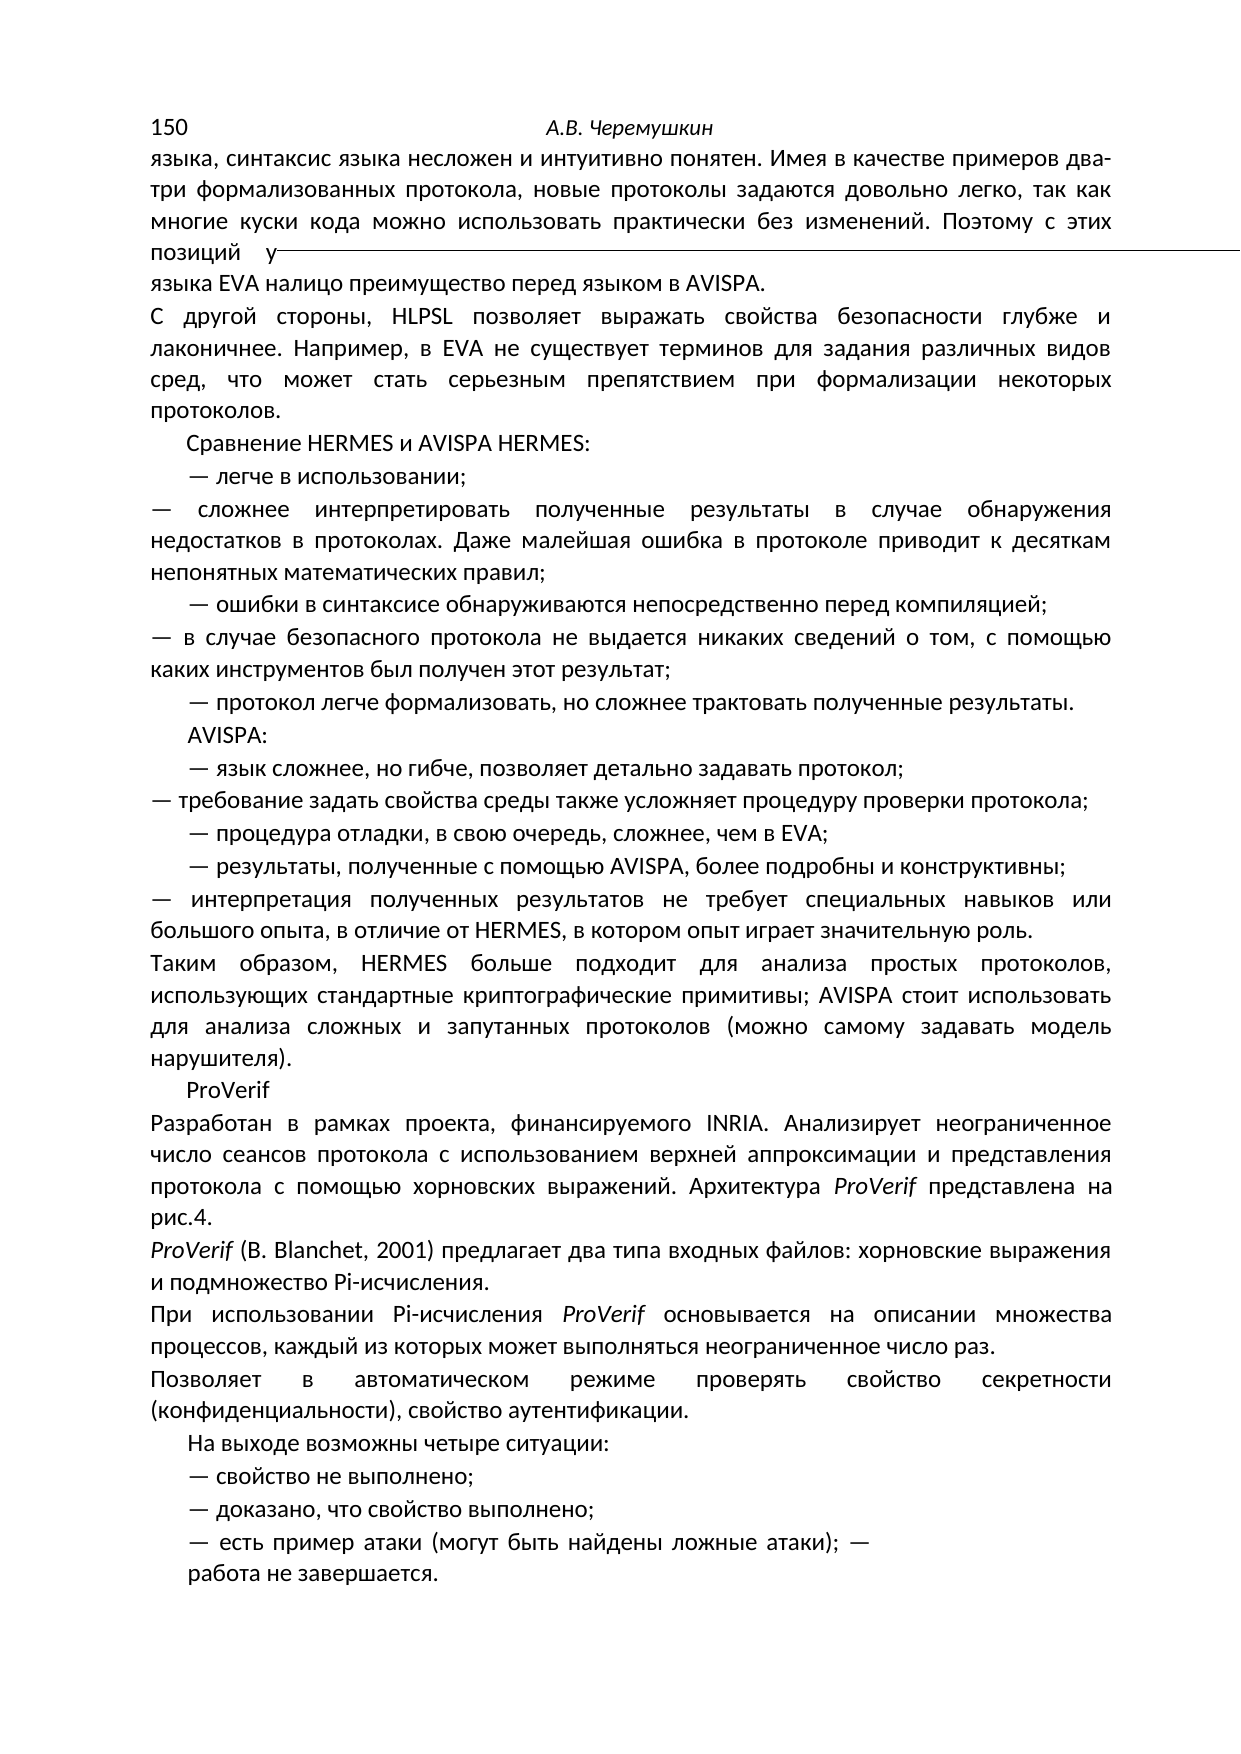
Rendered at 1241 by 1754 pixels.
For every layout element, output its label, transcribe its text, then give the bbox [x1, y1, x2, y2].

text — легче в использовании; [187, 460, 1113, 491]
text — свойство не выполнено; [187, 1460, 1113, 1491]
text При использовании Pi-исчисления ProVerif основывается на описании множества процессов, каждый из которых может выполняться неограниченное число раз. [150, 1298, 1113, 1360]
text Разработан в рамках проекта, финансируемого INRIA. Анализирует неограниченное число сеансов протокола с использованием верхней аппроксимации и представления протокола с помощью хорновских выражений. Архитектура ProVerif представлена на рис.4. [150, 1107, 1113, 1232]
text — доказано, что свойство выполнено; [187, 1493, 1113, 1523]
text — протокол легче формализовать, но сложнее трактовать полученные результаты. [187, 686, 1113, 716]
text — результаты, полученные с помощью AVISPA, более подробны и конструктивны; [187, 850, 1113, 881]
text — интерпретация полученных результатов не требует специальных навыков или большого опыта, в отличие от HERMES, в котором опыт играет значительную роль. [150, 883, 1113, 945]
text — ошибки в синтаксисе обнаруживаются непосредственно перед компиляцией; [187, 589, 1113, 619]
text AVISPA: [187, 719, 1113, 749]
text — язык сложнее, но гибче, позволяет детально задавать протокол; [187, 752, 1113, 782]
text Таким образом, HERMES больше подходит для анализа простых протоколов, использующих стандартные криптографические примитивы; AVISPA стоит использовать для анализа сложных и запутанных протоколов (можно самому задавать модель нарушителя). [150, 948, 1113, 1072]
text — сложнее интерпретировать полученные результаты в случае обнаружения недостатков в протоколах. Даже малейшая ошибка в протоколе приводит к десяткам непонятных математических правил; [150, 493, 1113, 586]
text Позволяет в автоматическом режиме проверять свойство секретности (конфиденциальности), свойство аутентификации. [150, 1363, 1113, 1425]
text языка, синтаксис языка несложен и интуитивно понятен. Имея в качестве примеров два-три формализованных протокола, новые протоколы задаются довольно легко, так как многие куски кода можно использовать практически без изменений. Поэтому с этих позиций у языка EVA налицо преимущество перед языком в AVISPA. [150, 142, 1113, 298]
text — есть пример атаки (могут быть найдены ложные атаки); — работа не завершается. [187, 1526, 872, 1588]
text Сравнение HERMES и AVISPA HERMES: [186, 427, 704, 458]
text ProVerif (B. Blanchet, 2001) предлагает два типа входных файлов: хорновские выражения и подмножество Pi-исчисления. [150, 1234, 1113, 1296]
text ProVerif [186, 1074, 956, 1105]
text — в случае безопасного протокола не выдается никаких сведений о том, с помощью каких инструментов был получен этот результат; [150, 622, 1113, 683]
text На выходе возможны четыре ситуации: [187, 1427, 1113, 1458]
text — процедура отладки, в свою очередь, сложнее, чем в EVA; [187, 817, 1113, 848]
text — требование задать свойства среды также усложняет процедуру проверки протокола; [150, 784, 1113, 815]
text С другой стороны, HLPSL позволяет выражать свойства безопасности глубже и лаконичнее. Например, в EVA не существует терминов для задания различных видов сред, что может стать серьезным препятствием при формализации некоторых протоколов. [150, 300, 1113, 425]
